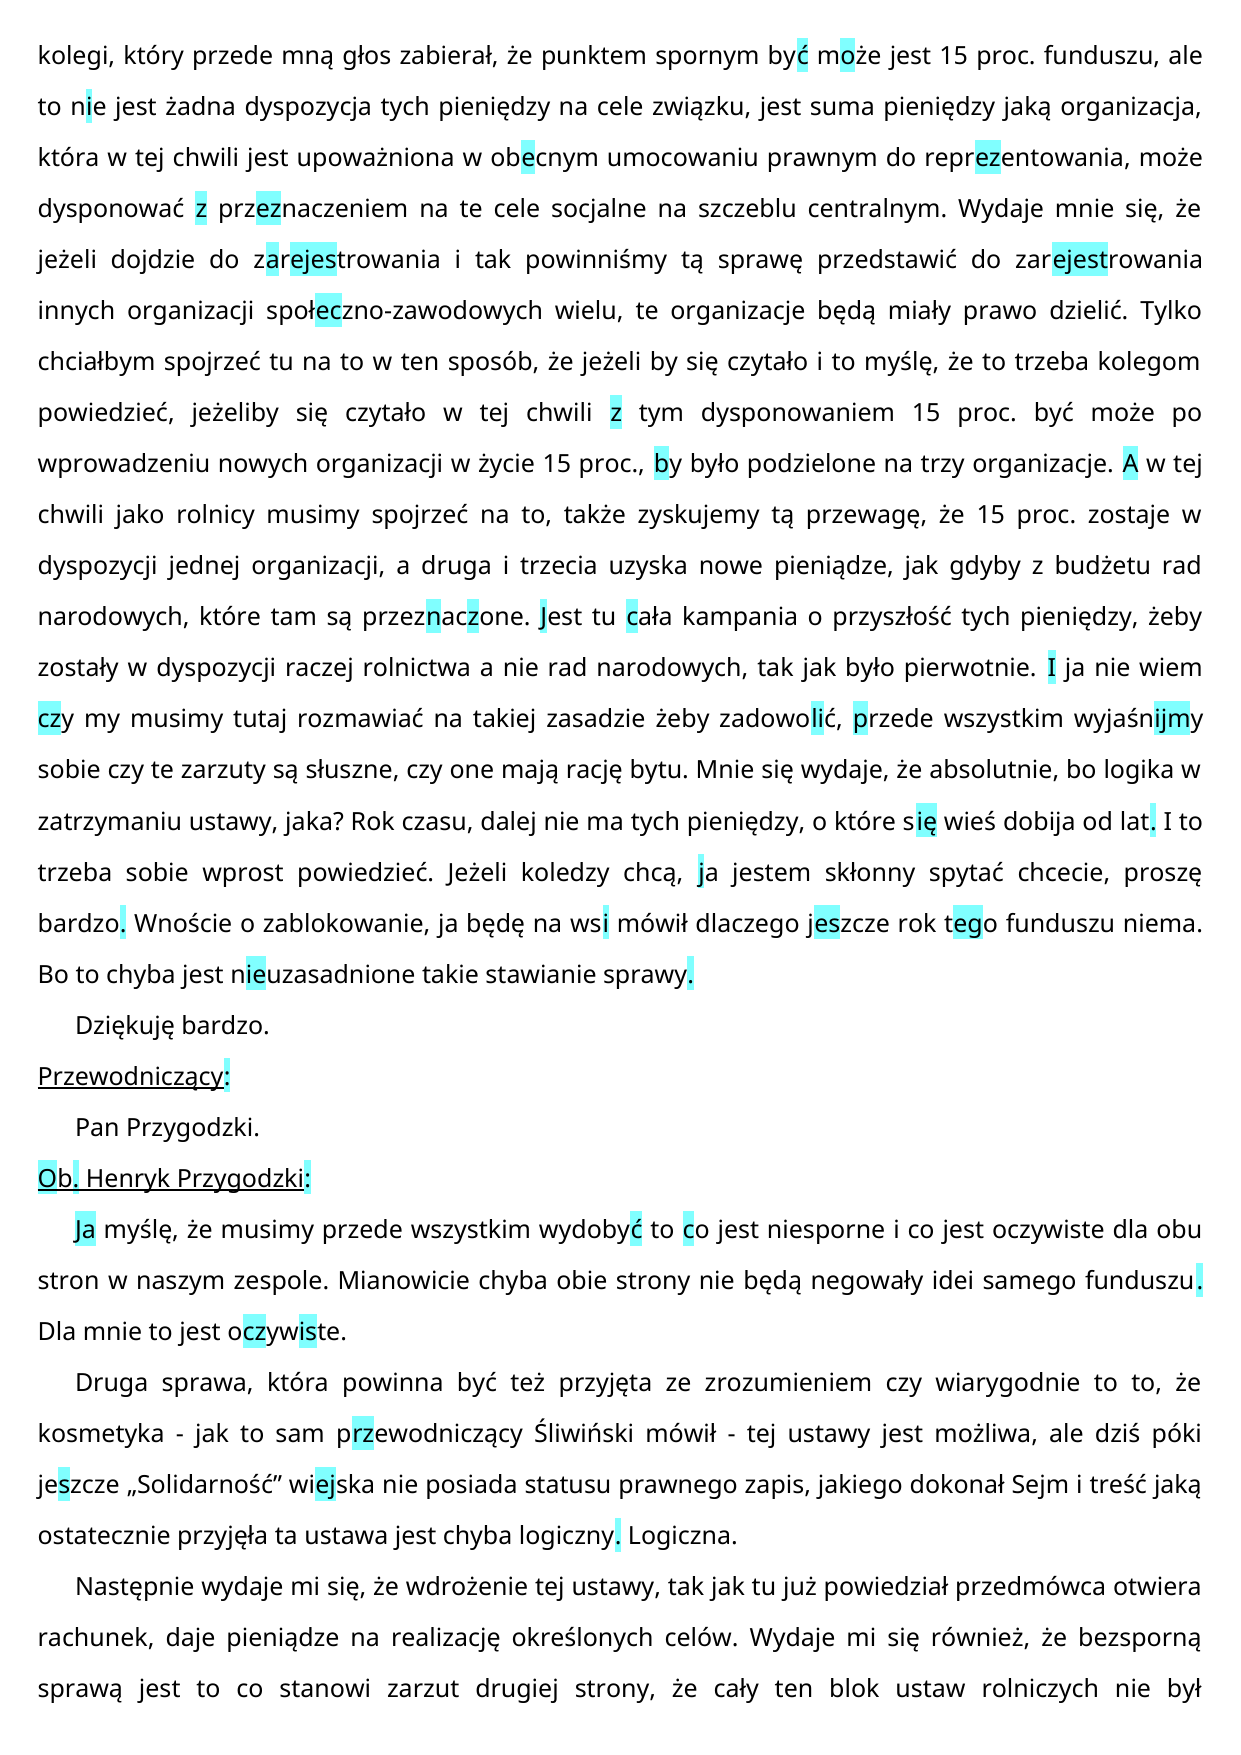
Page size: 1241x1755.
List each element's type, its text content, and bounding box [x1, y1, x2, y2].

text kolegi, który przede mną głos zabierał, że punktem spornym być może jest 15 proc. funduszu, ale to nie jest żadna dyspozycja tych pieniędzy na cele związku, jest suma pieniędzy jaką organizacja, która w tej chwili jest upoważniona w obecnym umocowaniu prawnym do reprezentowania, może dysponować z przeznaczeniem na te cele socjalne na szczeblu centralnym. Wydaje mnie się, że jeżeli dojdzie do zarejestrowania i tak powinniśmy tą sprawę przedstawić do zarejestrowania innych organizacji społeczno-zawodowych wielu, te organizacje będą miały prawo dzielić. Tylko chciałbym spojrzeć tu na to w ten sposób, że jeżeli by się czytało i to myślę, że to trzeba kolegom powiedzieć, jeżeliby się czytało w tej chwili z tym dysponowaniem 15 proc. być może po wprowadzeniu nowych organizacji w życie 15 proc., by było podzielone na trzy organizacje. A w tej chwili jako rolnicy musimy spojrzeć na to, także zyskujemy tą przewagę, że 15 proc. zostaje w dyspozycji jednej organizacji, a druga i trzecia uzyska nowe pieniądze, jak gdyby z budżetu rad narodowych, które tam są przeznaczone. Jest tu cała kampania o przyszłość tych pieniędzy, żeby zostały w dyspozycji raczej rolnictwa a nie rad narodowych, tak jak było pierwotnie. I ja nie wiem czy my musimy tutaj rozmawiać na takiej zasadzie żeby zadowolić, przede wszystkim wyjaśnijmy sobie czy te zarzuty są słuszne, czy one mają rację bytu. Mnie się wydaje, że absolutnie, bo logika w zatrzymaniu ustawy, jaka? Rok czasu, dalej nie ma tych pieniędzy, o które się wieś dobija od lat. I to trzeba sobie wprost powiedzieć. Jeżeli koledzy chcą, ja jestem skłonny spytać chcecie, proszę bardzo. Wnoście o zablokowanie, ja będę na wsi mówił dlaczego jeszcze rok tego funduszu niema. Bo to chyba jest nieuzasadnione takie stawianie sprawy. [37, 37, 1203, 990]
text Dziękuję bardzo. [37, 1007, 1203, 1041]
text Ob. Henryk Przygodzki: [37, 1160, 1203, 1194]
text Ja myślę, że musimy przede wszystkim wydobyć to co jest niesporne i co jest oczywiste dla obu stron w naszym zespole. Mianowicie chyba obie strony nie będą negowały idei samego funduszu. Dla mnie to jest oczywiste. [37, 1211, 1203, 1348]
text Przewodniczący: [37, 1058, 1203, 1092]
text Druga sprawa, która powinna być też przyjęta ze zrozumieniem czy wiarygodnie to to, że kosmetyka - jak to sam przewodniczący Śliwiński mówił - tej ustawy jest możliwa, ale dziś póki jeszcze „Solidarność” wiejska nie posiada statusu prawnego zapis, jakiego dokonał Sejm i treść jaką ostatecznie przyjęła ta ustawa jest chyba logiczny. Logiczna. [37, 1364, 1203, 1552]
text Następnie wydaje mi się, że wdrożenie tej ustawy, tak jak tu już powiedział przedmówca otwiera rachunek, daje pieniądze na realizację określonych celów. Wydaje mi się również, że bezsporną sprawą jest to co stanowi zarzut drugiej strony, że cały ten blok ustaw rolniczych nie był [37, 1569, 1203, 1705]
text Pan Przygodzki. [37, 1109, 1203, 1143]
